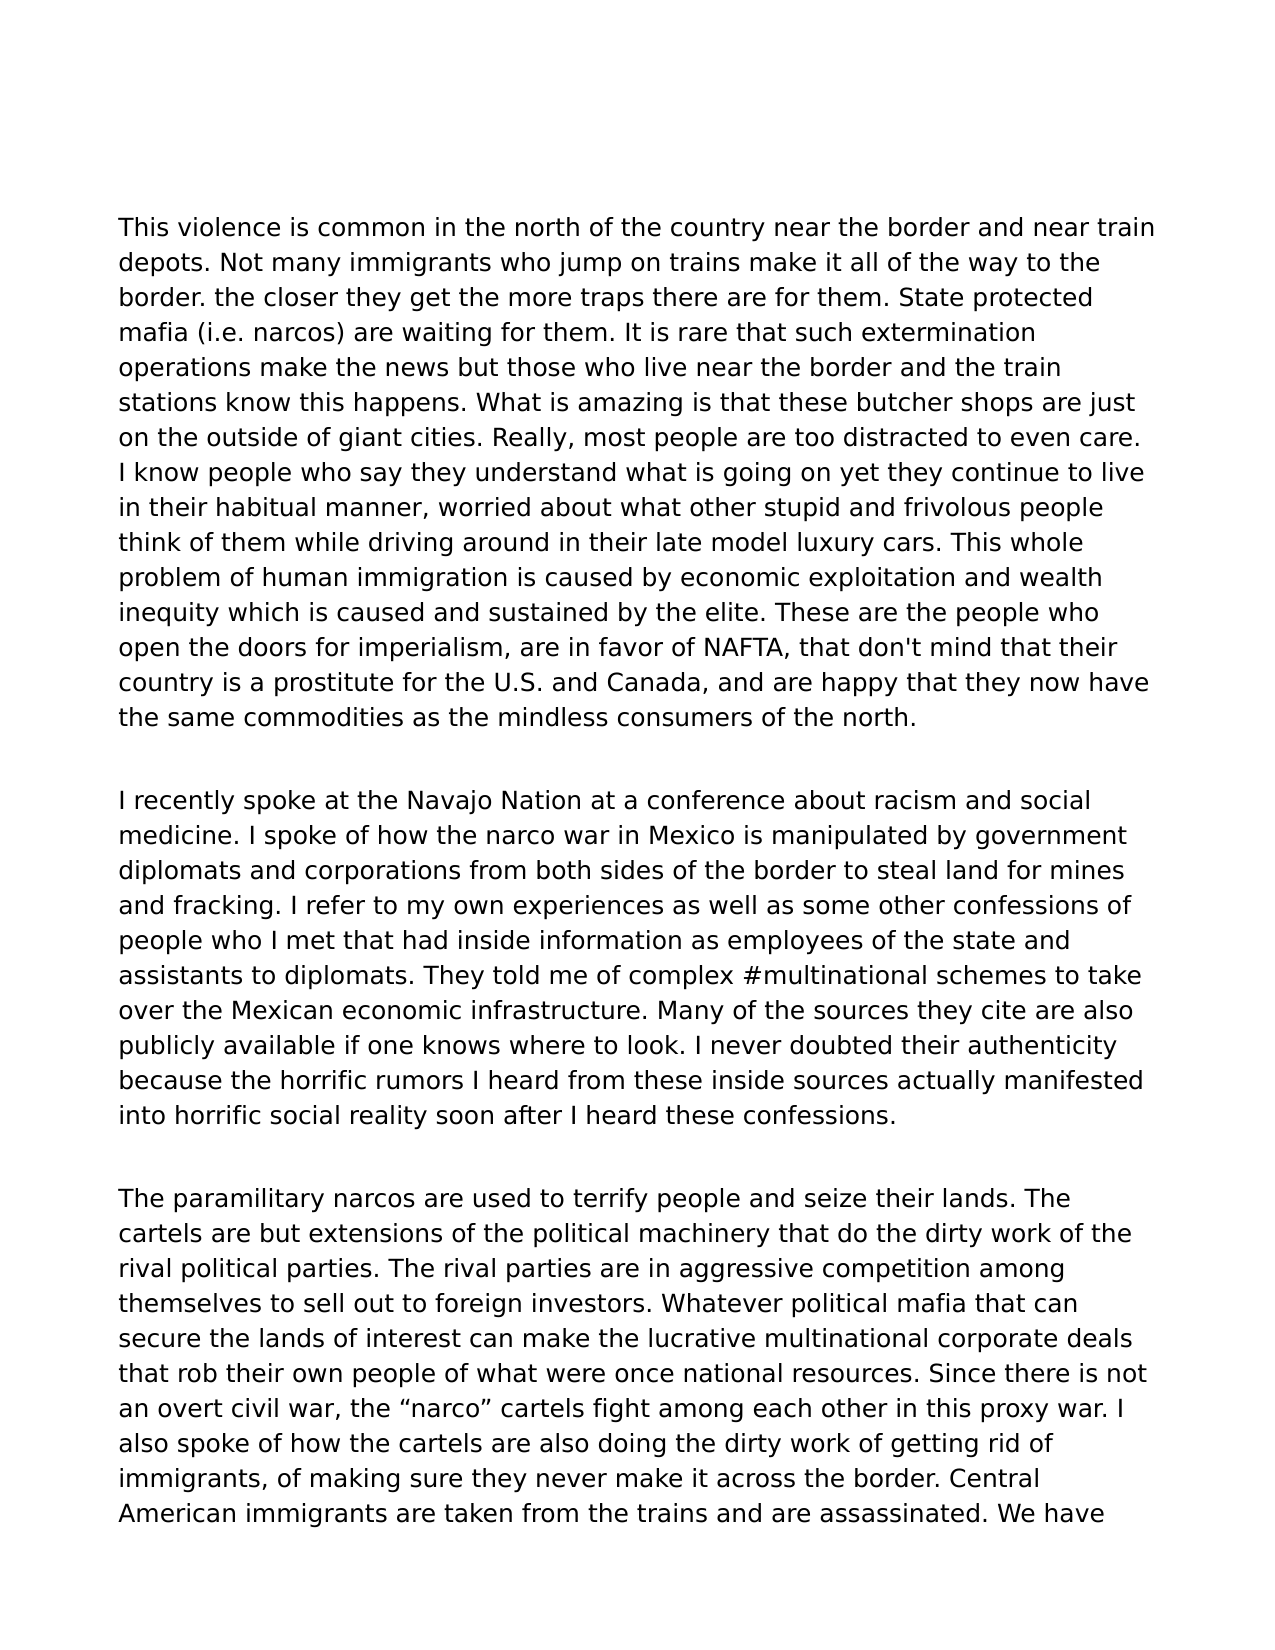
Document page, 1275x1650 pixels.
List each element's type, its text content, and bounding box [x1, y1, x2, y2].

text This violence is common in the north of the country near the border and near train depots. Not many immigrants who jump on trains make it all of the way to the border. the closer they get the more traps there are for them. State protected mafia (i.e. narcos) are waiting for them. It is rare that such extermination operations make the news but those who live near the border and the train stations know this happens. What is amazing is that these butcher shops are just on the outside of giant cities. Really, most people are too distracted to even care. I know people who say they understand what is going on yet they continue to live in their habitual manner, worried about what other stupid and frivolous people think of them while driving around in their late model luxury cars. This whole problem of human immigration is caused by economic exploitation and wealth inequity which is caused and sustained by the elite. These are the people who open the doors for imperialism, are in favor of NAFTA, that don't mind that their country is a prostitute for the U.S. and Canada, and are happy that they now have the same commodities as the mindless consumers of the north. [118, 213, 1157, 732]
text I recently spoke at the Navajo Nation at a conference about racism and social medicine. I spoke of how the narco war in Mexico is manipulated by government diplomats and corporations from both sides of the border to steal land for mines and fracking. I refer to my own experiences as well as some other confessions of people who I met that had inside information as employees of the state and assistants to diplomats. They told me of complex #multinational schemes to take over the Mexican economic infrastructure. Many of the sources they cite are also publicly available if one knows where to look. I never doubted their authenticity because the horrific rumors I heard from these inside sources actually manifested into horrific social reality soon after I heard these confessions. [118, 786, 1157, 1130]
text The paramilitary narcos are used to terrify people and seize their lands. The cartels are but extensions of the political machinery that do the dirty work of the rival political parties. The rival parties are in aggressive competition among themselves to sell out to foreign investors. Whatever political mafia that can secure the lands of interest can make the lucrative multinational corporate deals that rob their own people of what were once national resources. Since there is not an overt civil war, the “narco” cartels fight among each other in this proxy war. I also spoke of how the cartels are also doing the dirty work of getting rid of immigrants, of making sure they never make it across the border. Central American immigrants are taken from the trains and are assassinated. We have [118, 1184, 1157, 1528]
